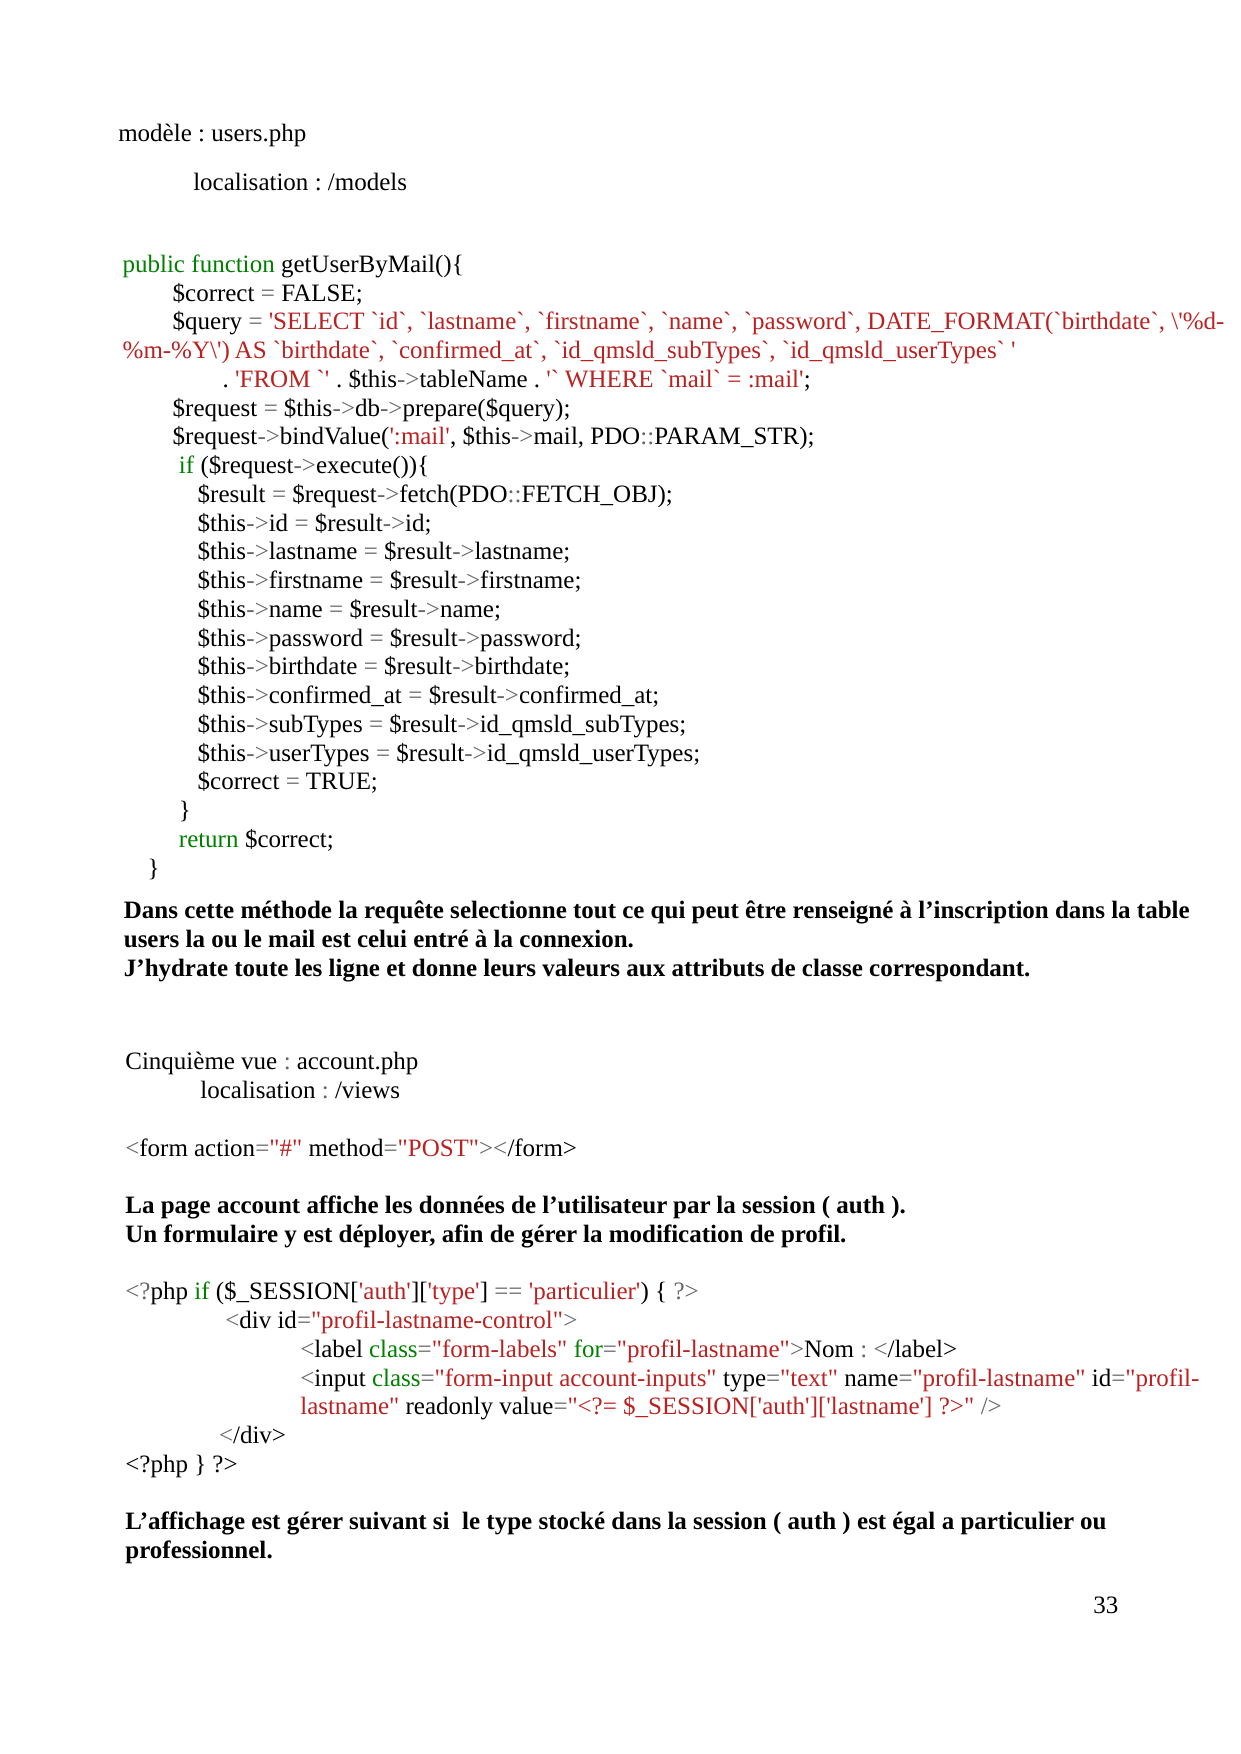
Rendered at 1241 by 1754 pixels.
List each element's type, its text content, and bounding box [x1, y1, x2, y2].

text modèle : users.php [118, 118, 1122, 147]
text 33 [118, 1590, 1122, 1619]
text localisation : /models [118, 167, 1122, 196]
